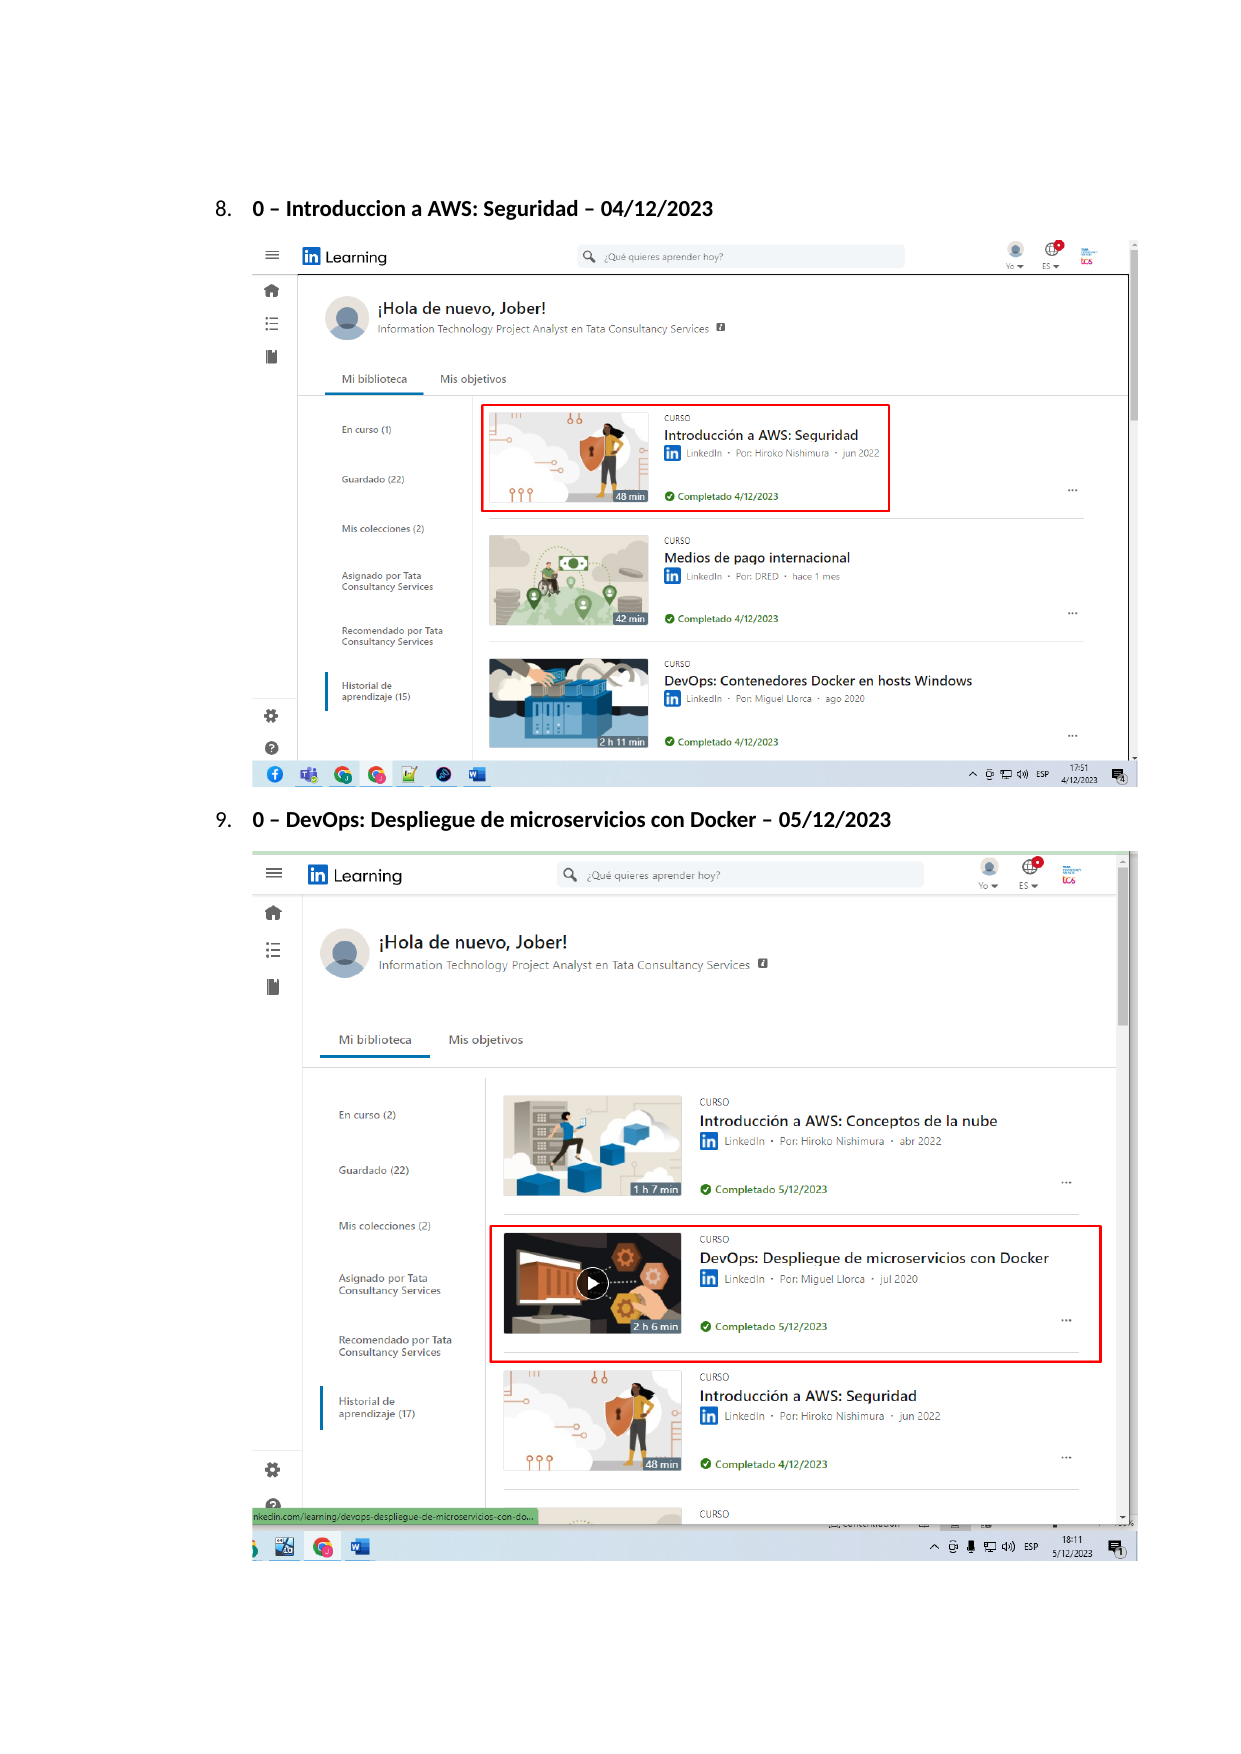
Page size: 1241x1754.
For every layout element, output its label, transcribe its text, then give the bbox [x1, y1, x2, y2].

list 0 – DevOps: Despliegue de microservicios con Docker – 05/12/2023 [215, 805, 1063, 833]
picture [252, 240, 1138, 787]
picture [252, 851, 1138, 1561]
list 0 – Introduccion a AWS: Seguridad – 04/12/2023 [215, 194, 1063, 222]
